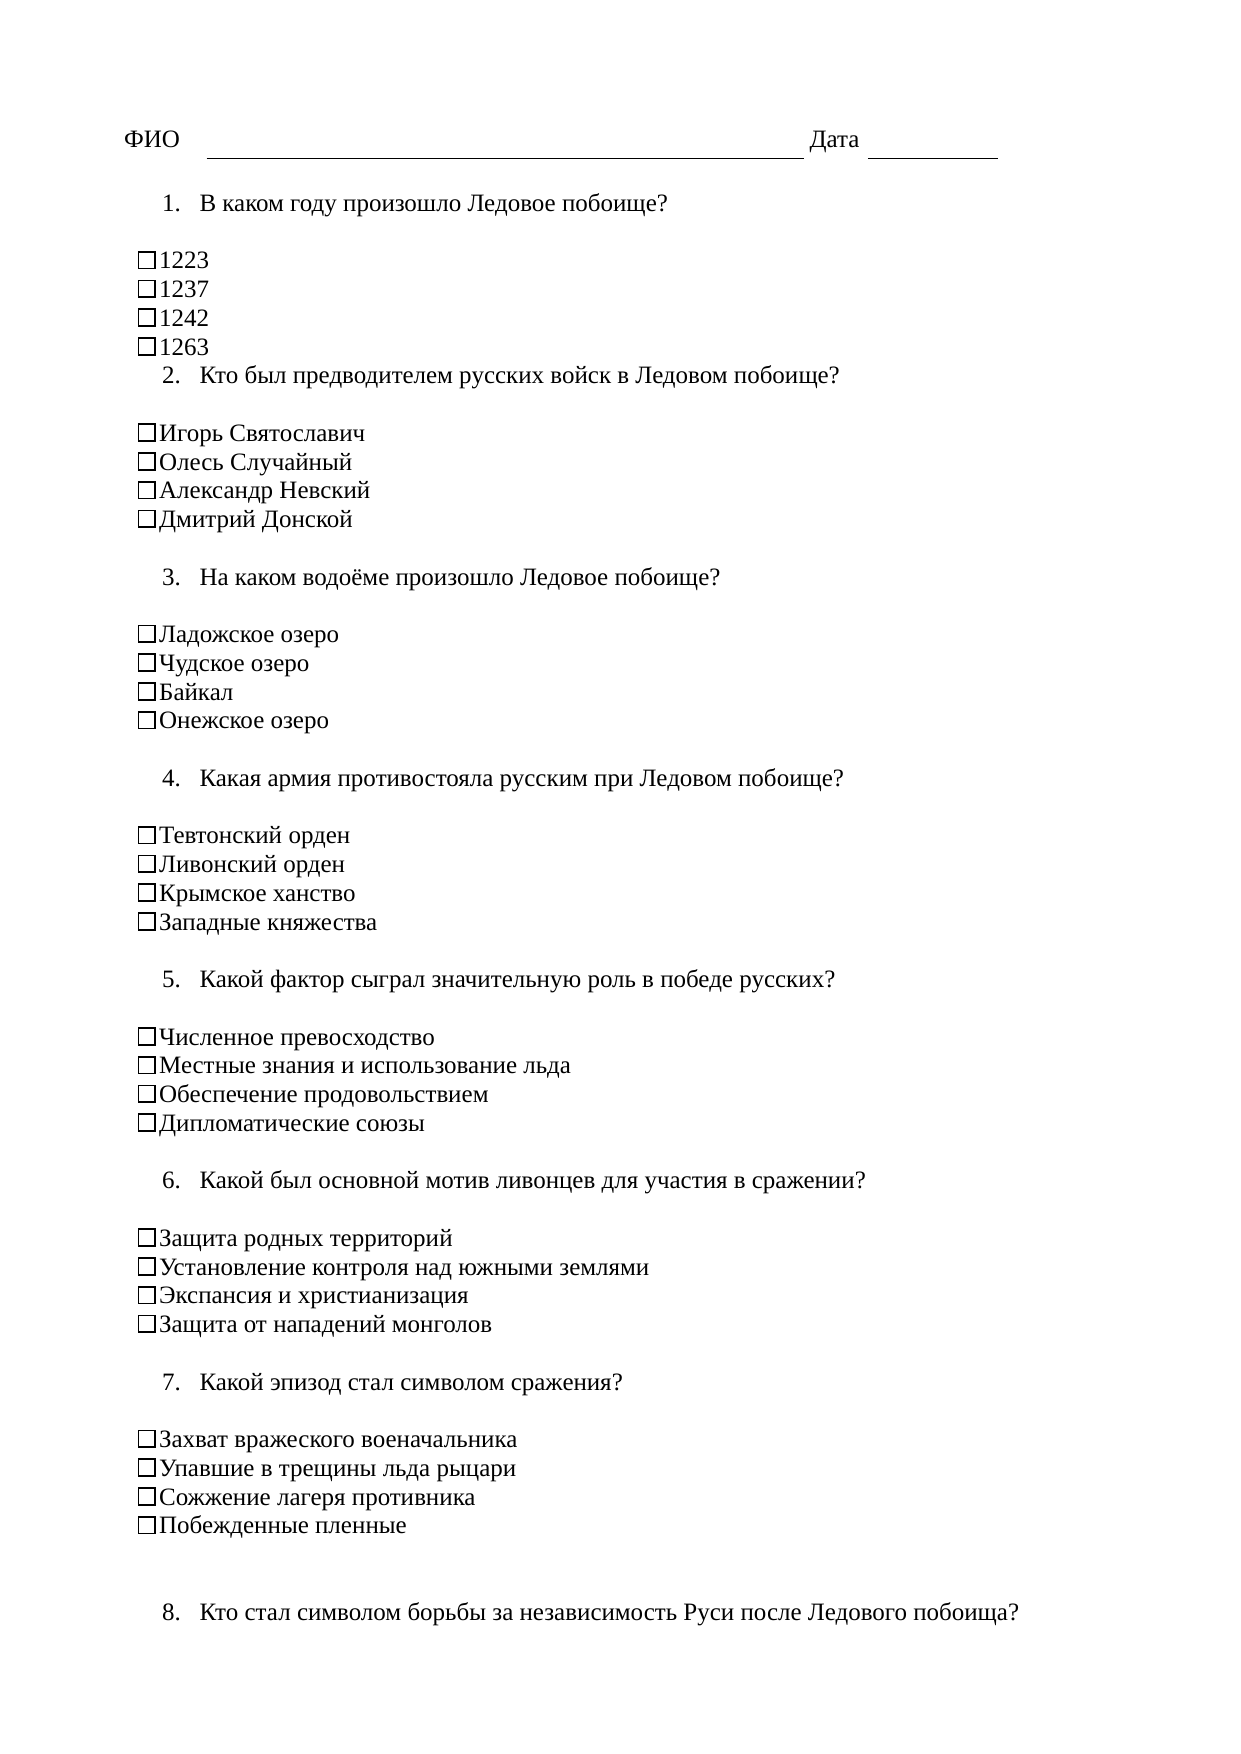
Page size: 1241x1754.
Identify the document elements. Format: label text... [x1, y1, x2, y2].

text Ливонский орден [118, 849, 1122, 878]
text Байкал [118, 677, 1122, 706]
text Захват вражеского военачальника [118, 1424, 1122, 1453]
list Кто был предводителем русских войск в Ледовом побоище? [162, 361, 1122, 389]
text Сожжение лагеря противника [118, 1482, 1122, 1511]
text Дипломатические союзы [118, 1108, 1122, 1137]
text Александр Невский [118, 476, 1122, 504]
text Защита от нападений монголов [118, 1309, 1122, 1338]
text Игорь Святославич [118, 418, 1122, 447]
text 1223 [118, 246, 1122, 274]
list Какой фактор сыграл значительную роль в победе русских? [162, 964, 1122, 993]
text Тевтонский орден [118, 821, 1122, 849]
list На каком водоёме произошло Ледовое побоище? [162, 562, 1122, 591]
text Западные княжества [118, 907, 1122, 936]
text Установление контроля над южными землями [118, 1252, 1122, 1281]
text Защита родных территорий [118, 1223, 1122, 1252]
list Какой эпизод стал символом сражения? [162, 1367, 1122, 1396]
text Побежденные пленные [118, 1511, 1122, 1539]
table_header [207, 118, 803, 158]
text Численное превосходство [118, 1022, 1122, 1051]
list Кто стал символом борьбы за независимость Руси после Ледового побоища? [162, 1597, 1122, 1626]
list Какой был основной мотив ливонцев для участия в сражении? [162, 1166, 1122, 1194]
text Онежское озеро [118, 706, 1122, 734]
text 1242 [118, 303, 1122, 332]
text Крымское ханство [118, 878, 1122, 907]
text Обеспечение продовольствием [118, 1079, 1122, 1108]
text Упавшие в трещины льда рыцари [118, 1453, 1122, 1482]
list Какая армия противостояла русским при Ледовом побоище? [162, 763, 1122, 792]
table_header ФИО [118, 118, 207, 158]
text Ладожское озеро [118, 619, 1122, 648]
text 1237 [118, 274, 1122, 303]
text Экспансия и христианизация [118, 1281, 1122, 1309]
table_header [868, 118, 998, 158]
text Чудское озеро [118, 648, 1122, 677]
text Дмитрий Донской [118, 504, 1122, 533]
text 1263 [118, 332, 1122, 361]
table_header Дата [804, 118, 868, 158]
list В каком году произошло Ледовое побоище? [162, 188, 1122, 217]
text Олесь Случайный [118, 447, 1122, 476]
text Местные знания и использование льда [118, 1051, 1122, 1079]
